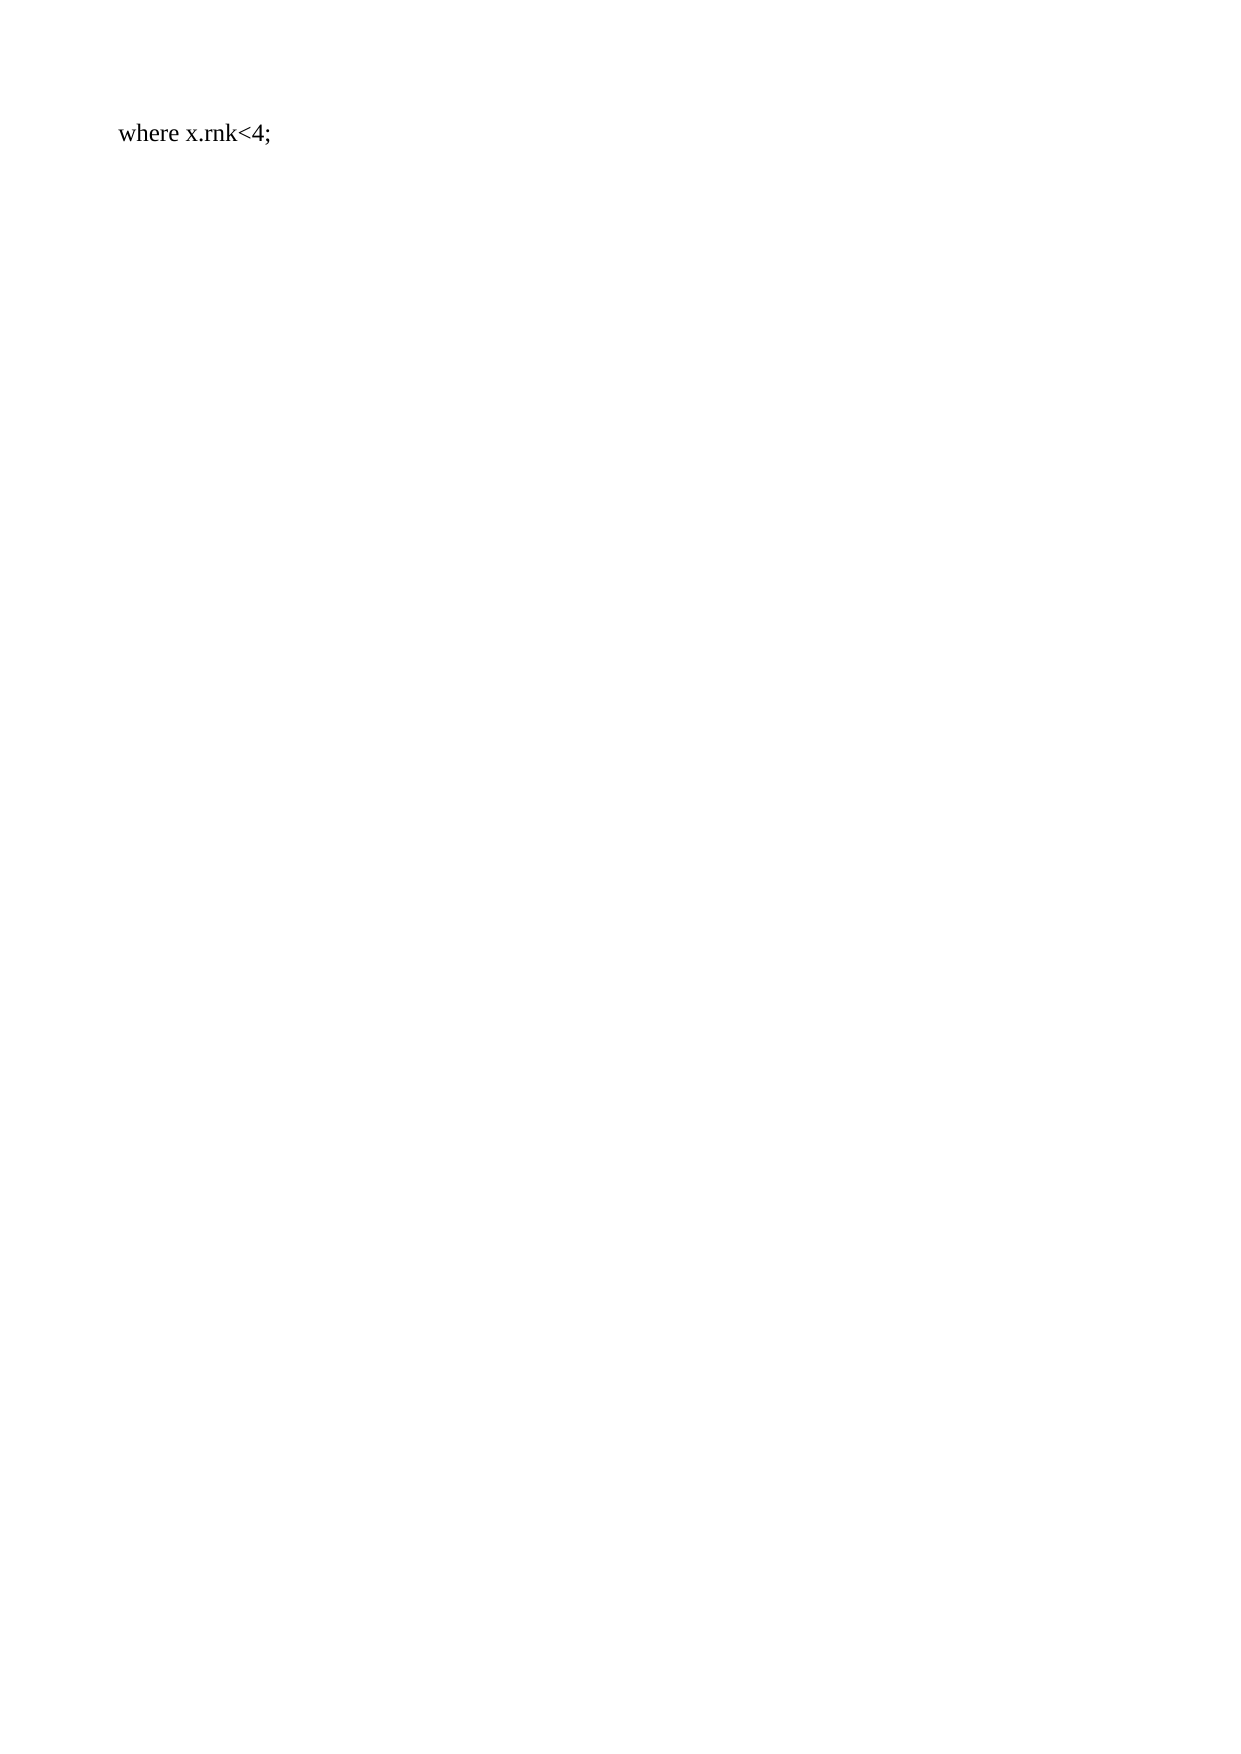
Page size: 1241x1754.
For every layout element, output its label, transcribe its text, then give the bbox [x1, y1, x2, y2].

text where x.rnk<4; [118, 118, 1122, 147]
